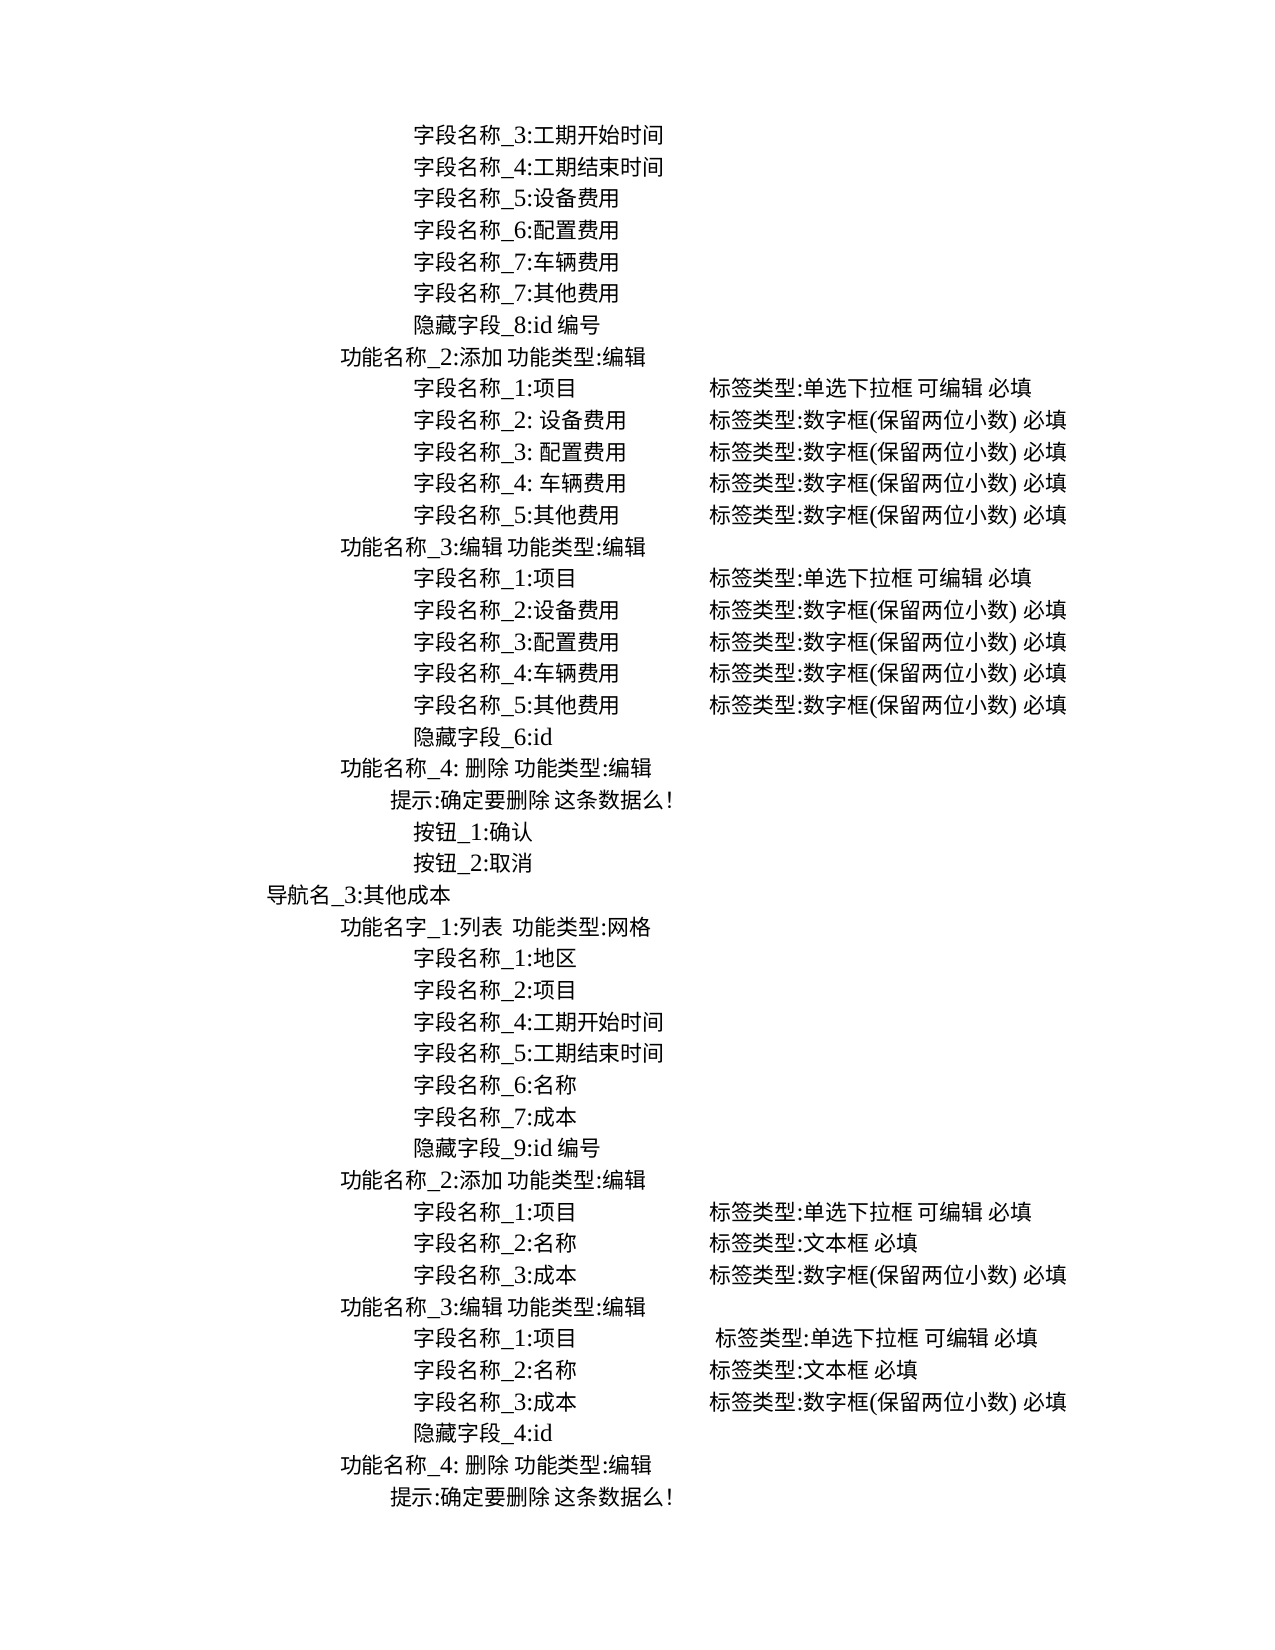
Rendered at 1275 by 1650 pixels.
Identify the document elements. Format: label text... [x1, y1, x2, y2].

text 字段名称_5:工期结束时间 [118, 1036, 1157, 1068]
text 功能名称_3:编辑 功能类型:编辑 [118, 530, 1157, 561]
text 提示:确定要删除 这条数据么！ [118, 1480, 1157, 1511]
text 提示:确定要删除 这条数据么！ [118, 783, 1157, 815]
text 字段名称_3: 配置费用 标签类型:数字框(保留两位小数) 必填 [118, 435, 1157, 466]
text 字段名称_4:车辆费用 标签类型:数字框(保留两位小数) 必填 [118, 656, 1157, 688]
text 功能名称_4: 删除 功能类型:编辑 [118, 1448, 1157, 1480]
text 字段名称_1:项目 标签类型:单选下拉框 可编辑 必填 [118, 1321, 1157, 1353]
text 字段名称_6:配置费用 [118, 213, 1157, 245]
text 功能名字_1:列表 功能类型:网格 [118, 910, 1157, 941]
text 字段名称_7:车辆费用 [118, 245, 1157, 276]
text 字段名称_1:项目 标签类型:单选下拉框 可编辑 必填 [118, 561, 1157, 593]
text 按钮_2:取消 [118, 846, 1157, 878]
text 功能名称_2:添加 功能类型:编辑 [118, 1163, 1157, 1195]
text 字段名称_2:名称 标签类型:文本框 必填 [118, 1353, 1157, 1385]
text 按钮_1:确认 [118, 815, 1157, 846]
text 字段名称_2:设备费用 标签类型:数字框(保留两位小数) 必填 [118, 593, 1157, 625]
text 字段名称_7:成本 [118, 1100, 1157, 1131]
text 字段名称_5:其他费用 标签类型:数字框(保留两位小数) 必填 [118, 498, 1157, 530]
text 字段名称_7:其他费用 [118, 276, 1157, 308]
text 字段名称_1:项目 标签类型:单选下拉框 可编辑 必填 [118, 1195, 1157, 1226]
text 功能名称_4: 删除 功能类型:编辑 [118, 751, 1157, 783]
text 字段名称_3:配置费用 标签类型:数字框(保留两位小数) 必填 [118, 625, 1157, 656]
text 隐藏字段_9:id编号 [118, 1131, 1157, 1163]
text 字段名称_2: 设备费用 标签类型:数字框(保留两位小数) 必填 [118, 403, 1157, 435]
text 字段名称_4: 车辆费用 标签类型:数字框(保留两位小数) 必填 [118, 466, 1157, 498]
text 字段名称_4:工期结束时间 [118, 150, 1157, 181]
text 字段名称_2:项目 [118, 973, 1157, 1005]
text 字段名称_5:其他费用 标签类型:数字框(保留两位小数) 必填 [118, 688, 1157, 720]
text 功能名称_3:编辑 功能类型:编辑 [118, 1290, 1157, 1321]
text 字段名称_3:工期开始时间 [118, 118, 1157, 150]
text 字段名称_3:成本 标签类型:数字框(保留两位小数) 必填 [118, 1258, 1157, 1290]
text 字段名称_6:名称 [118, 1068, 1157, 1100]
text 字段名称_3:成本 标签类型:数字框(保留两位小数) 必填 [118, 1385, 1157, 1416]
text 字段名称_5:设备费用 [118, 181, 1157, 213]
text 字段名称_1:地区 [118, 941, 1157, 973]
text 字段名称_2:名称 标签类型:文本框 必填 [118, 1226, 1157, 1258]
text 字段名称_1:项目 标签类型:单选下拉框 可编辑 必填 [118, 371, 1157, 403]
text 导航名_3:其他成本 [118, 878, 1157, 910]
text 隐藏字段_6:id [118, 720, 1157, 751]
text 隐藏字段_8:id编号 [118, 308, 1157, 340]
text 功能名称_2:添加 功能类型:编辑 [118, 340, 1157, 371]
text 隐藏字段_4:id [118, 1416, 1157, 1448]
text 字段名称_4:工期开始时间 [118, 1005, 1157, 1036]
